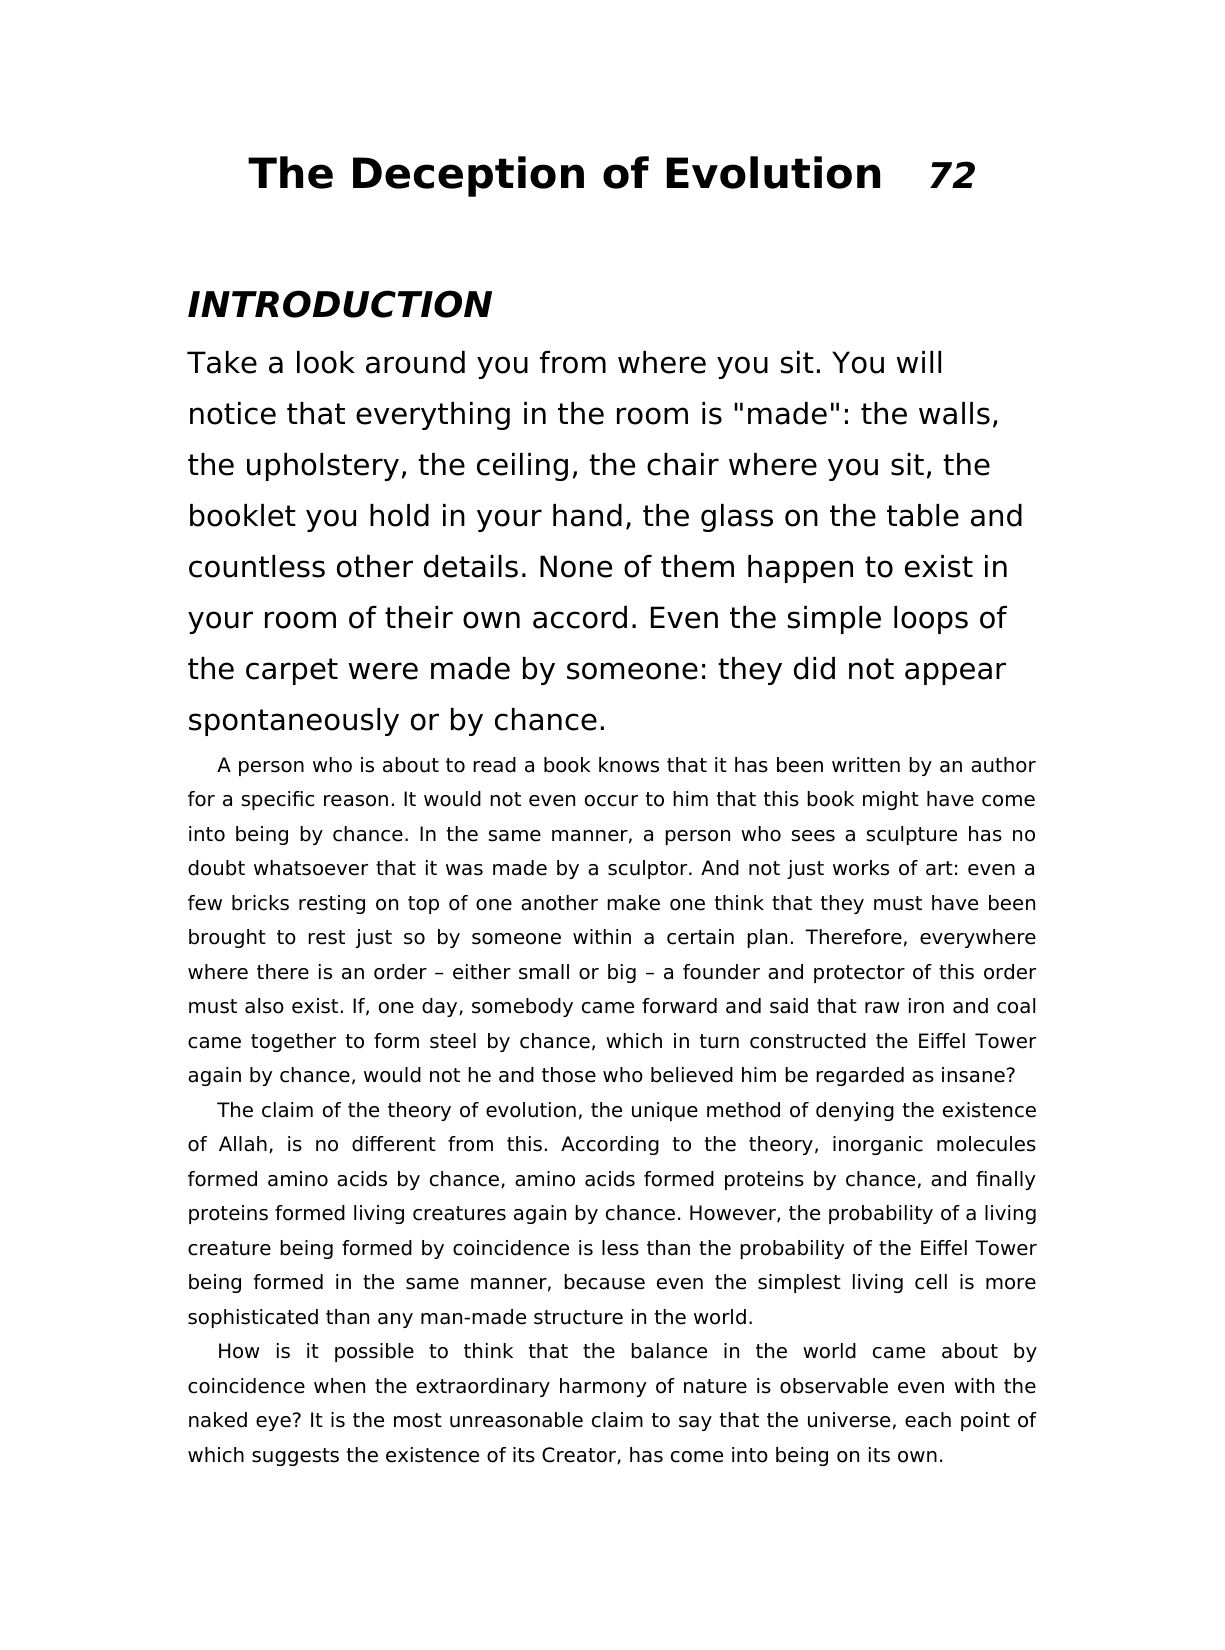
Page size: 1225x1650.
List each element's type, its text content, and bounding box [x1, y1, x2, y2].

text Take a look around you from where you sit. You will notice that everything in the room is "made": the walls, the upholstery, the ceiling, the chair where you sit, the booklet you hold in your hand, the glass on the table and countless other details. None of them happen to exist in your room of their own accord. Even the simple loops of the carpet were made by someone: they did not appear spontaneously or by chance. [187, 347, 1037, 737]
text How is it possible to think that the balance in the world came about by coincidence when the extraordinary harmony of nature is observable even with the naked eye? It is the most unreasonable claim to say that the universe, each point of which suggests the existence of its Creator, has come into being on its own. [187, 1340, 1037, 1467]
text INTRODUCTION [187, 285, 1037, 326]
text A person who is about to read a book knows that it has been written by an author for a specific reason. It would not even occur to him that this book might have come into being by chance. In the same manner, a person who sees a sculpture has no doubt whatsoever that it was made by a sculptor. And not just works of art: even a few bricks resting on top of one another make one think that they must have been brought to rest just so by someone within a certain plan. Therefore, everywhere where there is an order – either small or big – a founder and protector of this order must also exist. If, one day, somebody came forward and said that raw iron and coal came together to form steel by chance, which in turn constructed the Eiffel Tower again by chance, would not he and those who believed him be regarded as insane? [187, 754, 1037, 1087]
text The claim of the theory of evolution, the unique method of denying the existence of Allah, is no different from this. According to the theory, inorganic molecules formed amino acids by chance, amino acids formed proteins by chance, and finally proteins formed living creatures again by chance. However, the probability of a living creature being formed by coincidence is less than the probability of the Eiffel Tower being formed in the same manner, because even the simplest living cell is more sophisticated than any man-made structure in the world. [187, 1099, 1037, 1329]
text The Deception of Evolution 72 [187, 150, 1037, 198]
